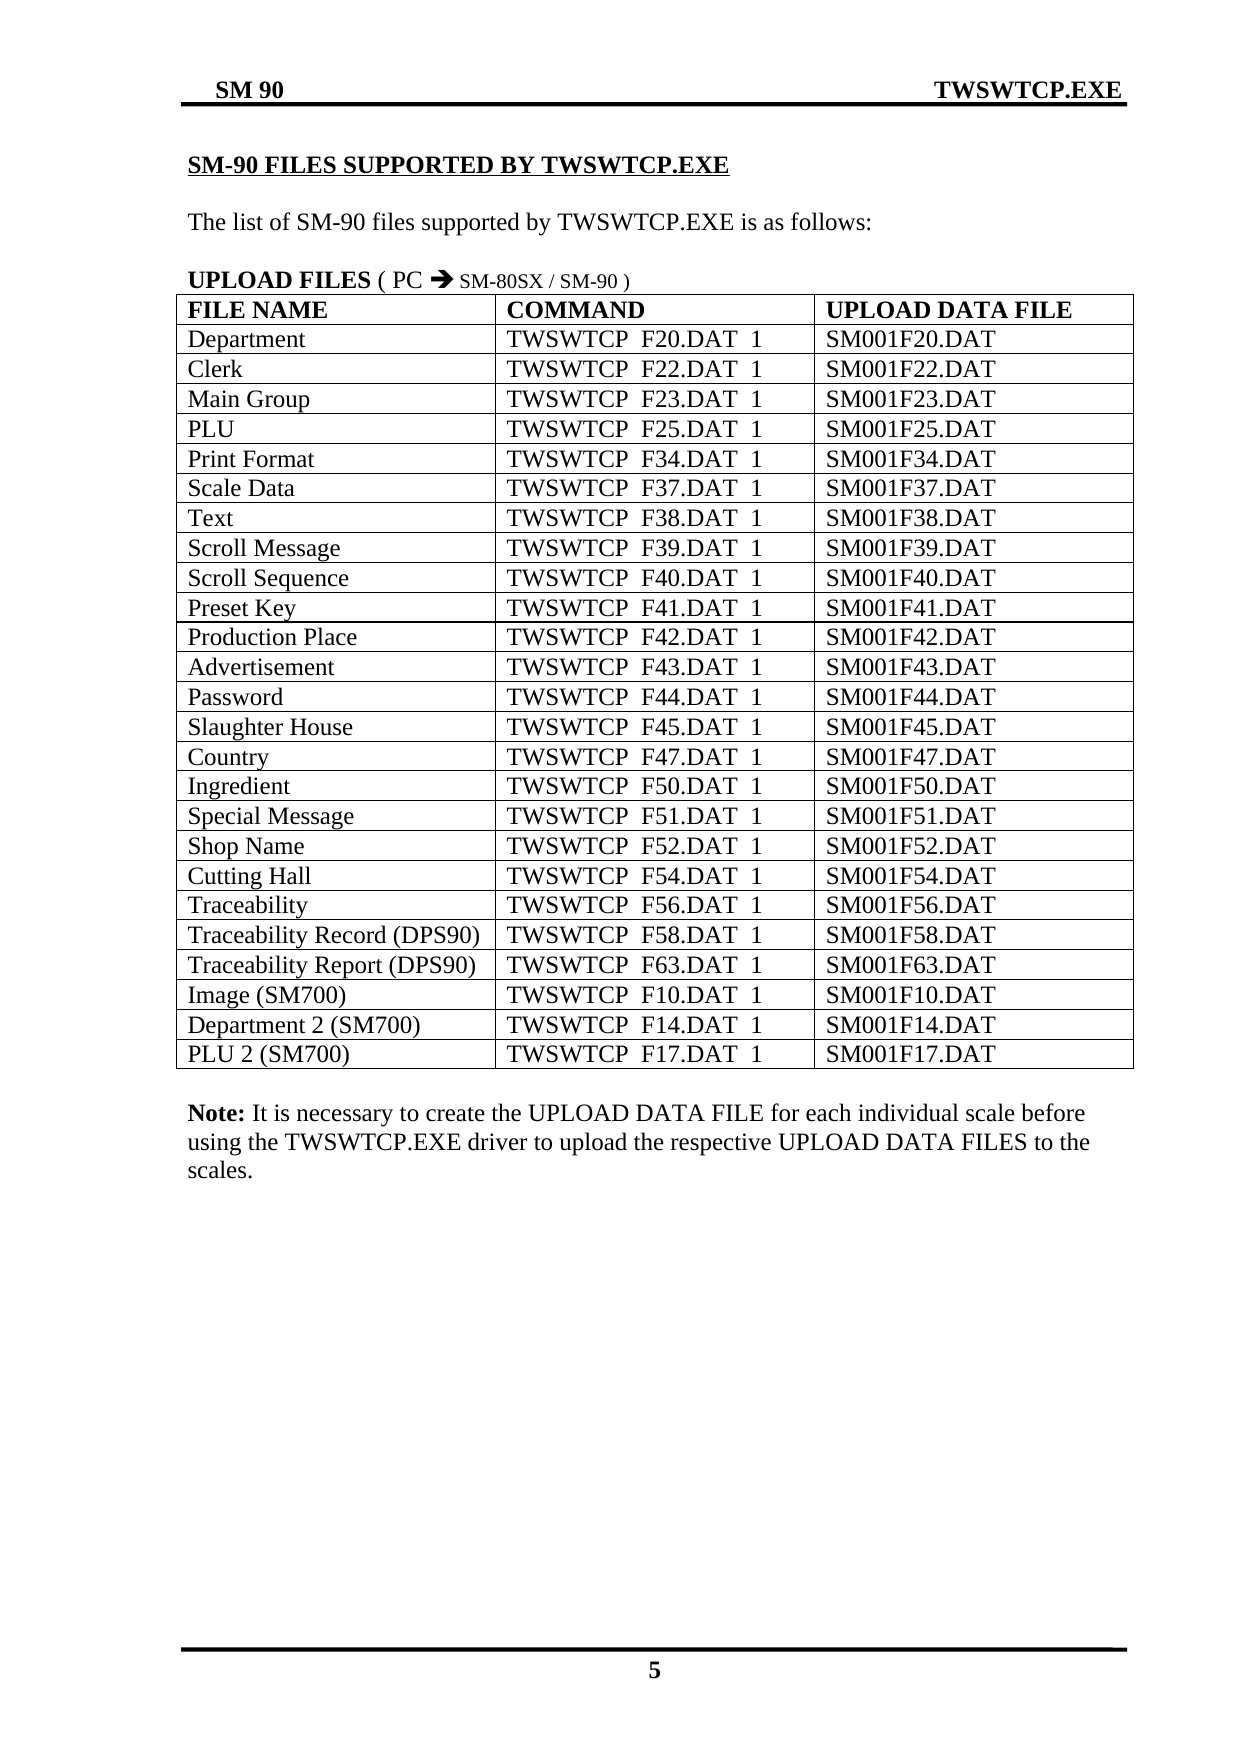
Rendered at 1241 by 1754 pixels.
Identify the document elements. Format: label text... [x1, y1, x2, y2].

table_cell TWSWTCP F41.DAT 1 [496, 593, 814, 621]
table_cell TWSWTCP F52.DAT 1 [496, 831, 814, 860]
table_cell SM001F47.DAT [815, 742, 1133, 770]
table_cell Traceability [177, 891, 495, 919]
text UPLOAD FILES ( PC  SM-80SX / SM-90 ) [187, 265, 1122, 294]
table_cell TWSWTCP F14.DAT 1 [496, 1010, 814, 1038]
table_cell TWSWTCP F50.DAT 1 [496, 771, 814, 800]
table_cell Print Format [177, 444, 495, 472]
table_header UPLOAD DATA FILE [815, 295, 1133, 323]
table_cell SM001F14.DAT [815, 1010, 1133, 1038]
table_cell TWSWTCP F45.DAT 1 [496, 712, 814, 741]
table_cell SM001F56.DAT [815, 891, 1133, 919]
table_cell Production Place [177, 623, 495, 651]
table_cell SM001F51.DAT [815, 801, 1133, 830]
table_cell Cutting Hall [177, 861, 495, 889]
table_cell SM001F37.DAT [815, 474, 1133, 502]
table_cell TWSWTCP F10.DAT 1 [496, 980, 814, 1009]
table_cell TWSWTCP F40.DAT 1 [496, 563, 814, 592]
table_cell Ingredient [177, 771, 495, 800]
table_cell SM001F45.DAT [815, 712, 1133, 741]
table_cell SM001F43.DAT [815, 652, 1133, 681]
table_cell TWSWTCP F58.DAT 1 [496, 920, 814, 949]
table_cell TWSWTCP F43.DAT 1 [496, 652, 814, 681]
table_cell TWSWTCP F47.DAT 1 [496, 742, 814, 770]
table_cell SM001F22.DAT [815, 354, 1133, 383]
table_cell SM001F34.DAT [815, 444, 1133, 472]
table_cell SM001F42.DAT [815, 623, 1133, 651]
table_cell SM001F23.DAT [815, 384, 1133, 413]
table_cell SM001F63.DAT [815, 950, 1133, 979]
table_cell Image (SM700) [177, 980, 495, 1009]
table_cell TWSWTCP F56.DAT 1 [496, 891, 814, 919]
table_cell Traceability Report (DPS90) [177, 950, 495, 979]
table_header FILE NAME [177, 295, 495, 323]
table_cell SM001F58.DAT [815, 920, 1133, 949]
table_cell Country [177, 742, 495, 770]
table_cell Scale Data [177, 474, 495, 502]
table_cell SM001F54.DAT [815, 861, 1133, 889]
table_cell TWSWTCP F37.DAT 1 [496, 474, 814, 502]
table_cell TWSWTCP F25.DAT 1 [496, 414, 814, 443]
table_cell TWSWTCP F39.DAT 1 [496, 533, 814, 562]
table_cell TWSWTCP F63.DAT 1 [496, 950, 814, 979]
table_cell SM001F17.DAT [815, 1040, 1133, 1068]
table_cell Advertisement [177, 652, 495, 681]
table_cell SM001F50.DAT [815, 771, 1133, 800]
table_cell Clerk [177, 354, 495, 383]
table_cell PLU 2 (SM700) [177, 1040, 495, 1068]
table_cell Shop Name [177, 831, 495, 860]
table_cell SM001F41.DAT [815, 593, 1133, 621]
table_cell SM001F10.DAT [815, 980, 1133, 1009]
table_cell SM001F38.DAT [815, 503, 1133, 532]
table_cell Special Message [177, 801, 495, 830]
subtitle SM-90 FILES SUPPORTED BY TWSWTCP.EXE [187, 150, 1122, 179]
table_cell SM001F25.DAT [815, 414, 1133, 443]
table_cell Slaughter House [177, 712, 495, 741]
table_cell Traceability Record (DPS90) [177, 920, 495, 949]
table_cell TWSWTCP F34.DAT 1 [496, 444, 814, 472]
table_cell Preset Key [177, 593, 495, 621]
table_cell TWSWTCP F22.DAT 1 [496, 354, 814, 383]
table_cell TWSWTCP F20.DAT 1 [496, 325, 814, 353]
table_header COMMAND [496, 295, 814, 323]
table_cell TWSWTCP F42.DAT 1 [496, 623, 814, 651]
table_cell Department [177, 325, 495, 353]
table_cell TWSWTCP F54.DAT 1 [496, 861, 814, 889]
table_cell Scroll Message [177, 533, 495, 562]
table_cell TWSWTCP F38.DAT 1 [496, 503, 814, 532]
table_cell Department 2 (SM700) [177, 1010, 495, 1038]
table_cell Scroll Sequence [177, 563, 495, 592]
table_cell SM001F44.DAT [815, 682, 1133, 711]
table_cell Password [177, 682, 495, 711]
table_cell PLU [177, 414, 495, 443]
table_cell TWSWTCP F44.DAT 1 [496, 682, 814, 711]
table_cell TWSWTCP F23.DAT 1 [496, 384, 814, 413]
table_cell SM001F52.DAT [815, 831, 1133, 860]
text Note: It is necessary to create the UPLOAD DATA FILE for each individual scale before using the TWSWTCP.EXE driver to upload the respective UPLOAD DATA FILES to the scales. [187, 1098, 1122, 1184]
table_cell Main Group [177, 384, 495, 413]
text The list of SM-90 files supported by TWSWTCP.EXE is as follows: [187, 207, 1122, 236]
table_cell Text [177, 503, 495, 532]
table_cell TWSWTCP F51.DAT 1 [496, 801, 814, 830]
table_cell SM001F20.DAT [815, 325, 1133, 353]
table_cell SM001F39.DAT [815, 533, 1133, 562]
table_cell SM001F40.DAT [815, 563, 1133, 592]
table_cell TWSWTCP F17.DAT 1 [496, 1040, 814, 1068]
